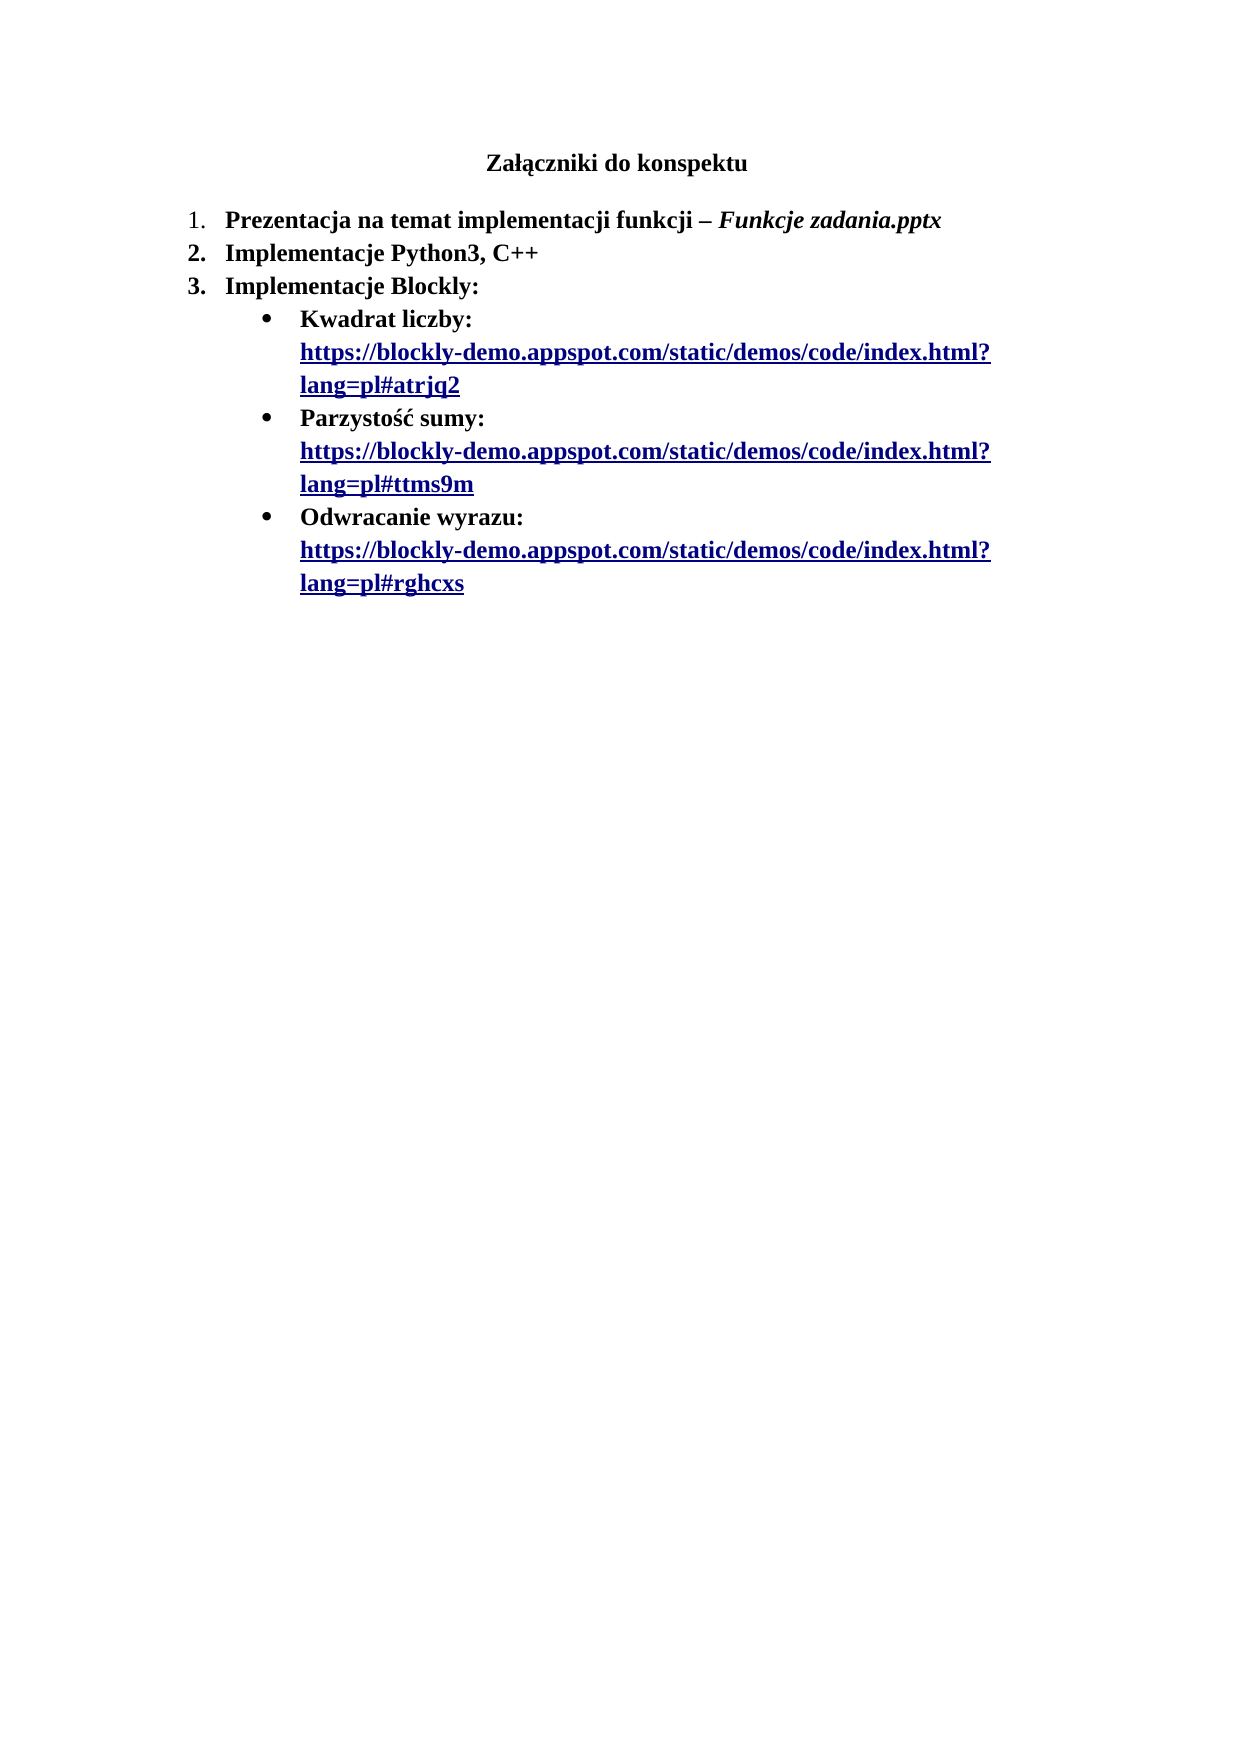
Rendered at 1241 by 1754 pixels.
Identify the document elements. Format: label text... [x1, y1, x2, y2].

text Załączniki do konspektu [150, 148, 1090, 176]
list Parzystość sumy: https://blockly-demo.appspot.com/static/demos/code/index.html?lang=pl#ttms9m [262, 403, 1090, 498]
list Kwadrat liczby: https://blockly-demo.appspot.com/static/demos/code/index.html?lang=pl#atrjq2 [262, 304, 1090, 399]
list Odwracanie wyrazu: https://blockly-demo.appspot.com/static/demos/code/index.html?lang=pl#rghcxs [262, 502, 1090, 597]
list Implementacje Blockly: [187, 271, 1090, 300]
list Implementacje Python3, C++ [187, 238, 1090, 267]
list Prezentacja na temat implementacji funkcji – Funkcje zadania.pptx [187, 205, 1090, 234]
